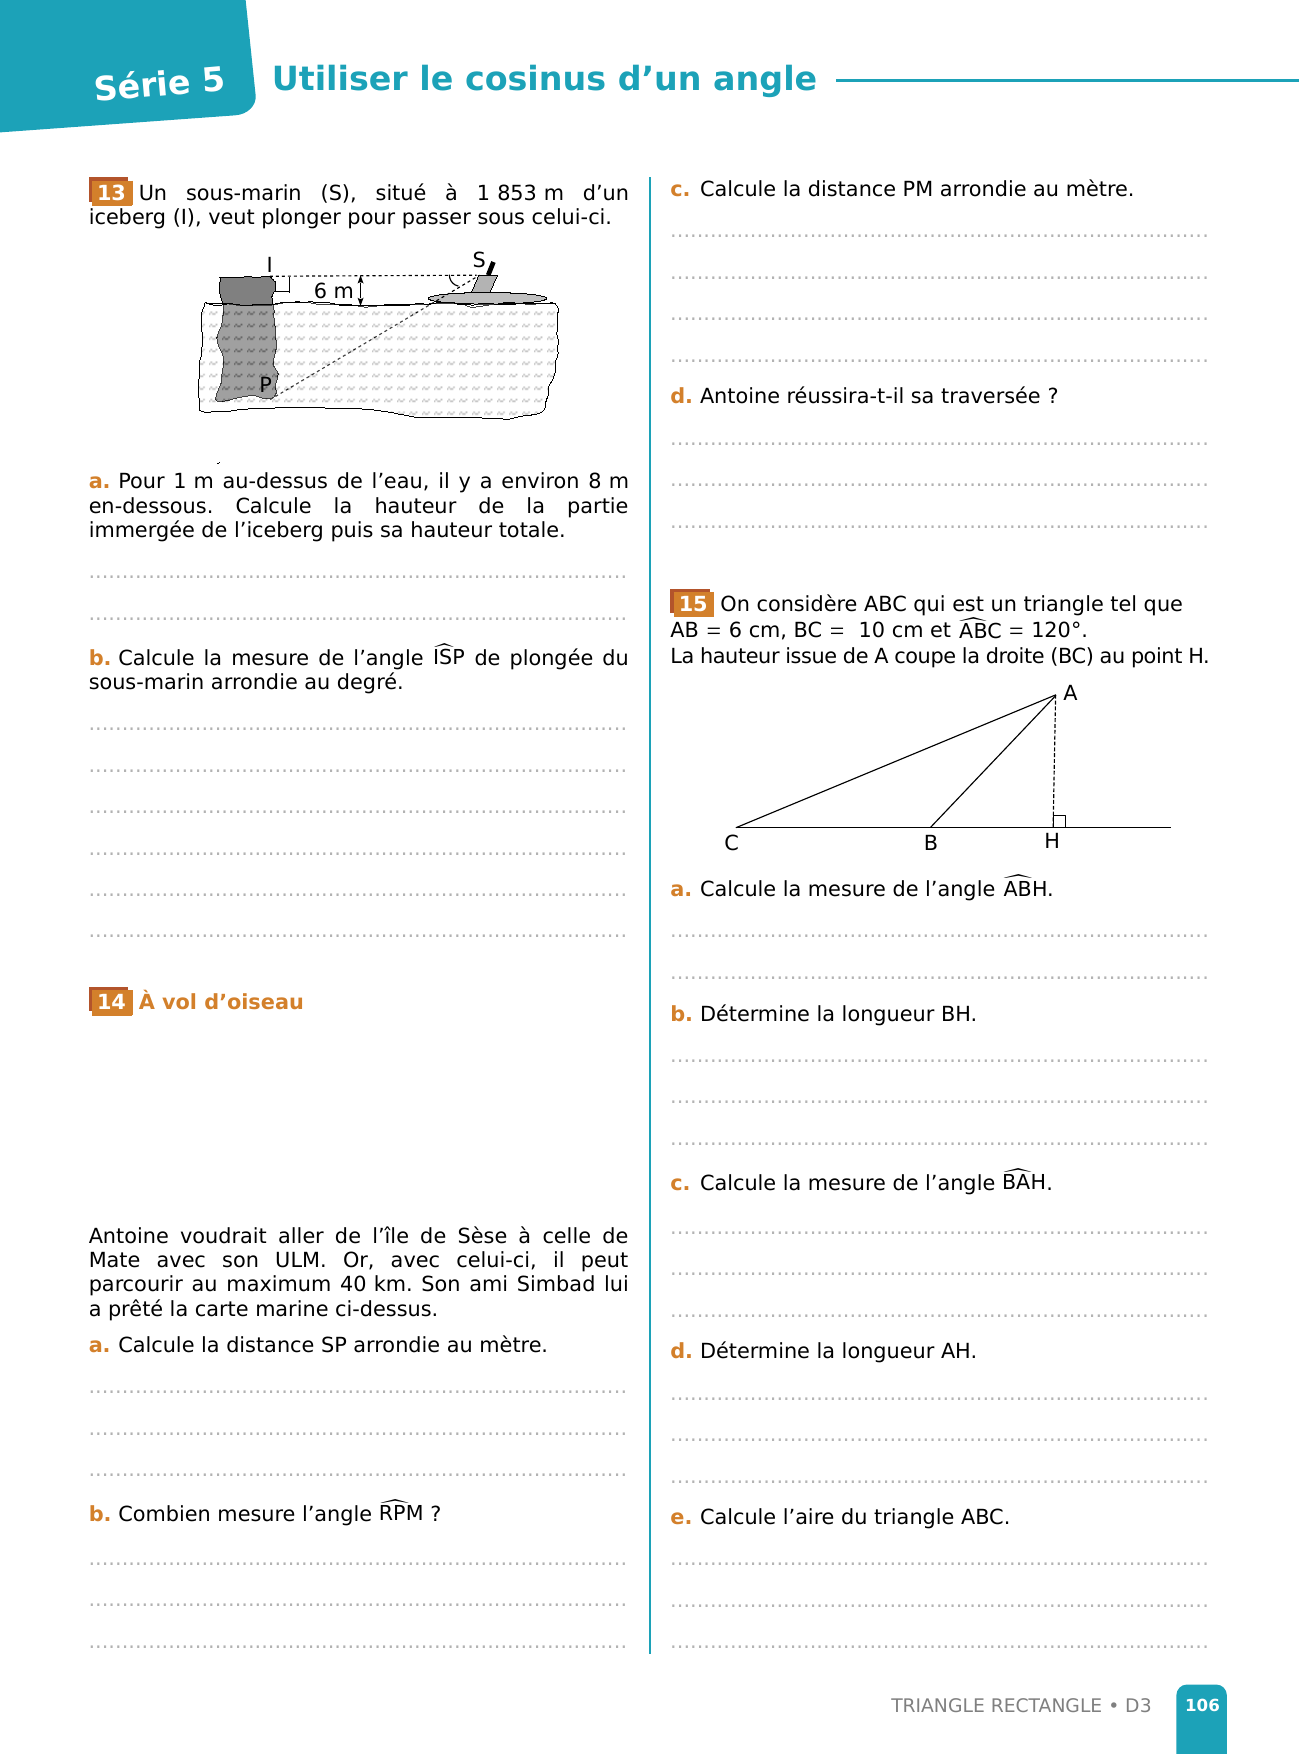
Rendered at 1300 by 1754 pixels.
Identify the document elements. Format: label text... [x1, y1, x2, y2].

list Calcule la mesure de l’angle de plongée du sous-marin arrondie au degré. [88, 643, 629, 694]
list Calcule la mesure de l’angle . [670, 1168, 1211, 1198]
list Calcule la mesure de l’angle . [670, 874, 1211, 901]
list Calcule la distance SP arrondie au mètre. [88, 1333, 629, 1357]
list Détermine la longueur BH. [670, 1002, 1211, 1026]
text Antoine voudrait aller de l’île de Sèse à celle de Mate avec son ULM. Or, avec celui-ci, il peut parcourir au maximum 40 km. Son ami Simbad lui a prêté la carte marine ci-dessus. [88, 1224, 629, 1321]
picture [465, 304, 494, 308]
list Calcule la distance PM arrondie au mètre. [670, 177, 1211, 201]
list Détermine la longueur AH. [670, 1339, 1211, 1364]
subtitle À vol d’oiseau [128, 987, 629, 1015]
subtitle Un sous-marin (S), situé à 1 853 m d’un iceberg (I), veut plonger pour passer sous celui-ci. [88, 177, 629, 229]
list Combien mesure l’angle ? [88, 1499, 629, 1529]
picture [215, 305, 279, 402]
list Pour 1 m au-dessus de l’eau, il y a environ 8 m en-dessous. Calcule la hauteur de la partie immergée de l’iceberg puis sa hauteur totale. [88, 469, 629, 542]
subtitle On considère ABC qui est un triangle tel que AB = 6 cm, BC = 10 cm et = 120°. La hauteur issue de A coupe la droite (BC) au point H. [670, 588, 1211, 668]
list Antoine réussira-t-il sa traversée ? [670, 384, 1211, 409]
list Calcule l’aire du triangle ABC. [670, 1488, 1211, 1529]
